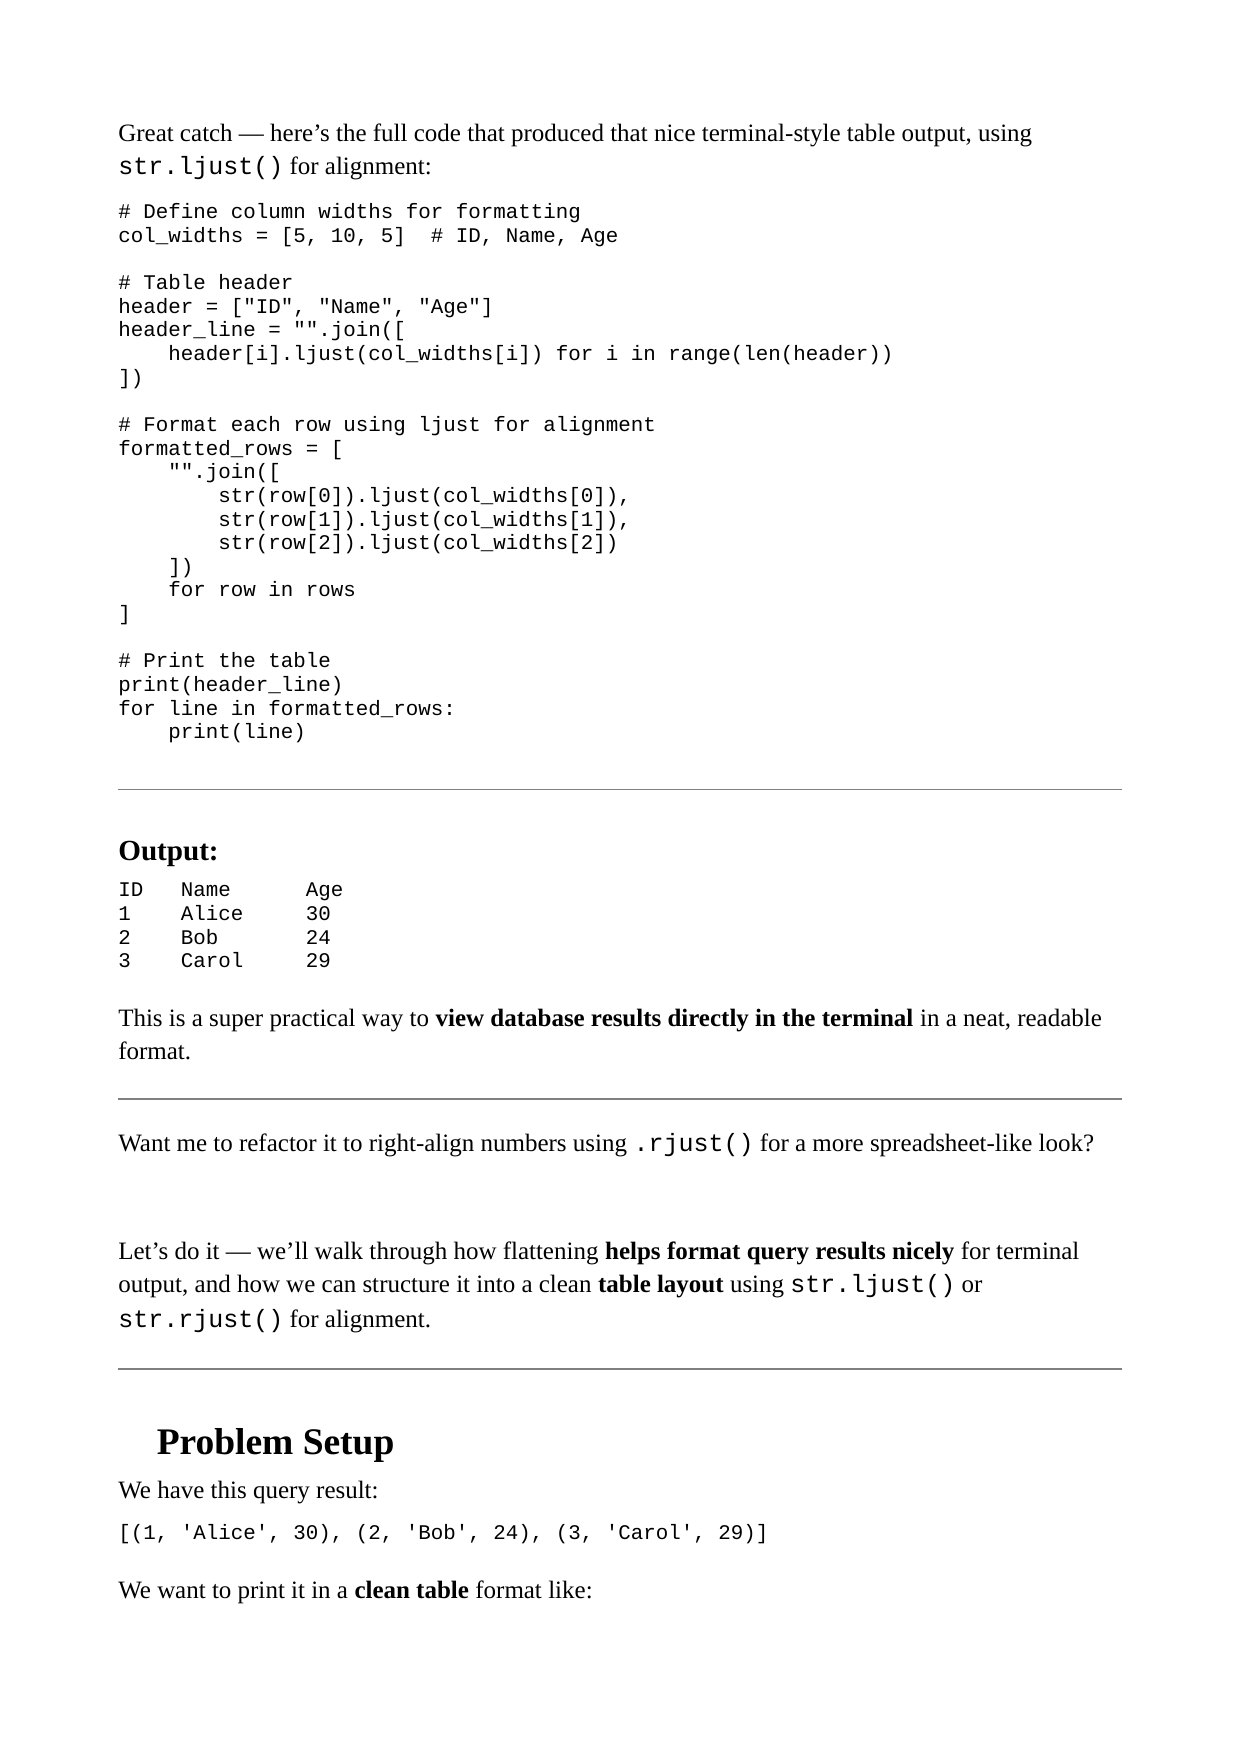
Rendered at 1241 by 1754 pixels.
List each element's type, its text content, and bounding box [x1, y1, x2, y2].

text col_widths = [5, 10, 5] # ID, Name, Age [118, 225, 1122, 248]
text ] [118, 603, 1122, 627]
subtitle ✅ Problem Setup [118, 1419, 1122, 1462]
text We have this query result: [118, 1475, 1122, 1503]
text 1 Alice 30 [118, 903, 1122, 927]
text # Print the table [118, 650, 1122, 674]
text We want to print it in a clean table format like: [118, 1575, 1122, 1604]
text print(line) [118, 721, 1122, 745]
text Want me to refactor it to right-align numbers using .rjust() for a more spreadsheet-like look? [118, 1128, 1122, 1159]
text This is a super practical way to view database results directly in the terminal in a neat, readable format. [118, 1003, 1122, 1065]
text header[i].ljust(col_widths[i]) for i in range(len(header)) [118, 343, 1122, 367]
text Let’s do it — we’ll walk through how flattening helps format query results nicely for terminal output, and how we can structure it into a clean table layout using str.ljust() or str.rjust() for alignment. [118, 1236, 1122, 1335]
text for row in rows [118, 579, 1122, 603]
text "".join([ [118, 461, 1122, 485]
text formatted_rows = [ [118, 438, 1122, 461]
text ]) [118, 367, 1122, 390]
text ID Name Age [118, 879, 1122, 903]
text str(row[2]).ljust(col_widths[2]) [118, 532, 1122, 556]
text ]) [118, 556, 1122, 579]
text # Table header [118, 272, 1122, 296]
text str(row[1]).ljust(col_widths[1]), [118, 508, 1122, 532]
text 3 Carol 29 [118, 950, 1122, 974]
text 2 Bob 24 [118, 927, 1122, 950]
text str(row[0]).ljust(col_widths[0]), [118, 485, 1122, 508]
text Great catch — here’s the full code that produced that nice terminal-style table output, using str.ljust() for alignment: [118, 118, 1122, 182]
text print(header_line) [118, 674, 1122, 698]
text [(1, 'Alice', 30), (2, 'Bob', 24), (3, 'Carol', 29)] [118, 1522, 1122, 1546]
text # Format each row using ljust for alignment [118, 414, 1122, 438]
text for line in formatted_rows: [118, 698, 1122, 721]
subtitle Output: [118, 833, 1122, 867]
text # Define column widths for formatting [118, 201, 1122, 225]
text header_line = "".join([ [118, 319, 1122, 343]
text header = ["ID", "Name", "Age"] [118, 296, 1122, 319]
